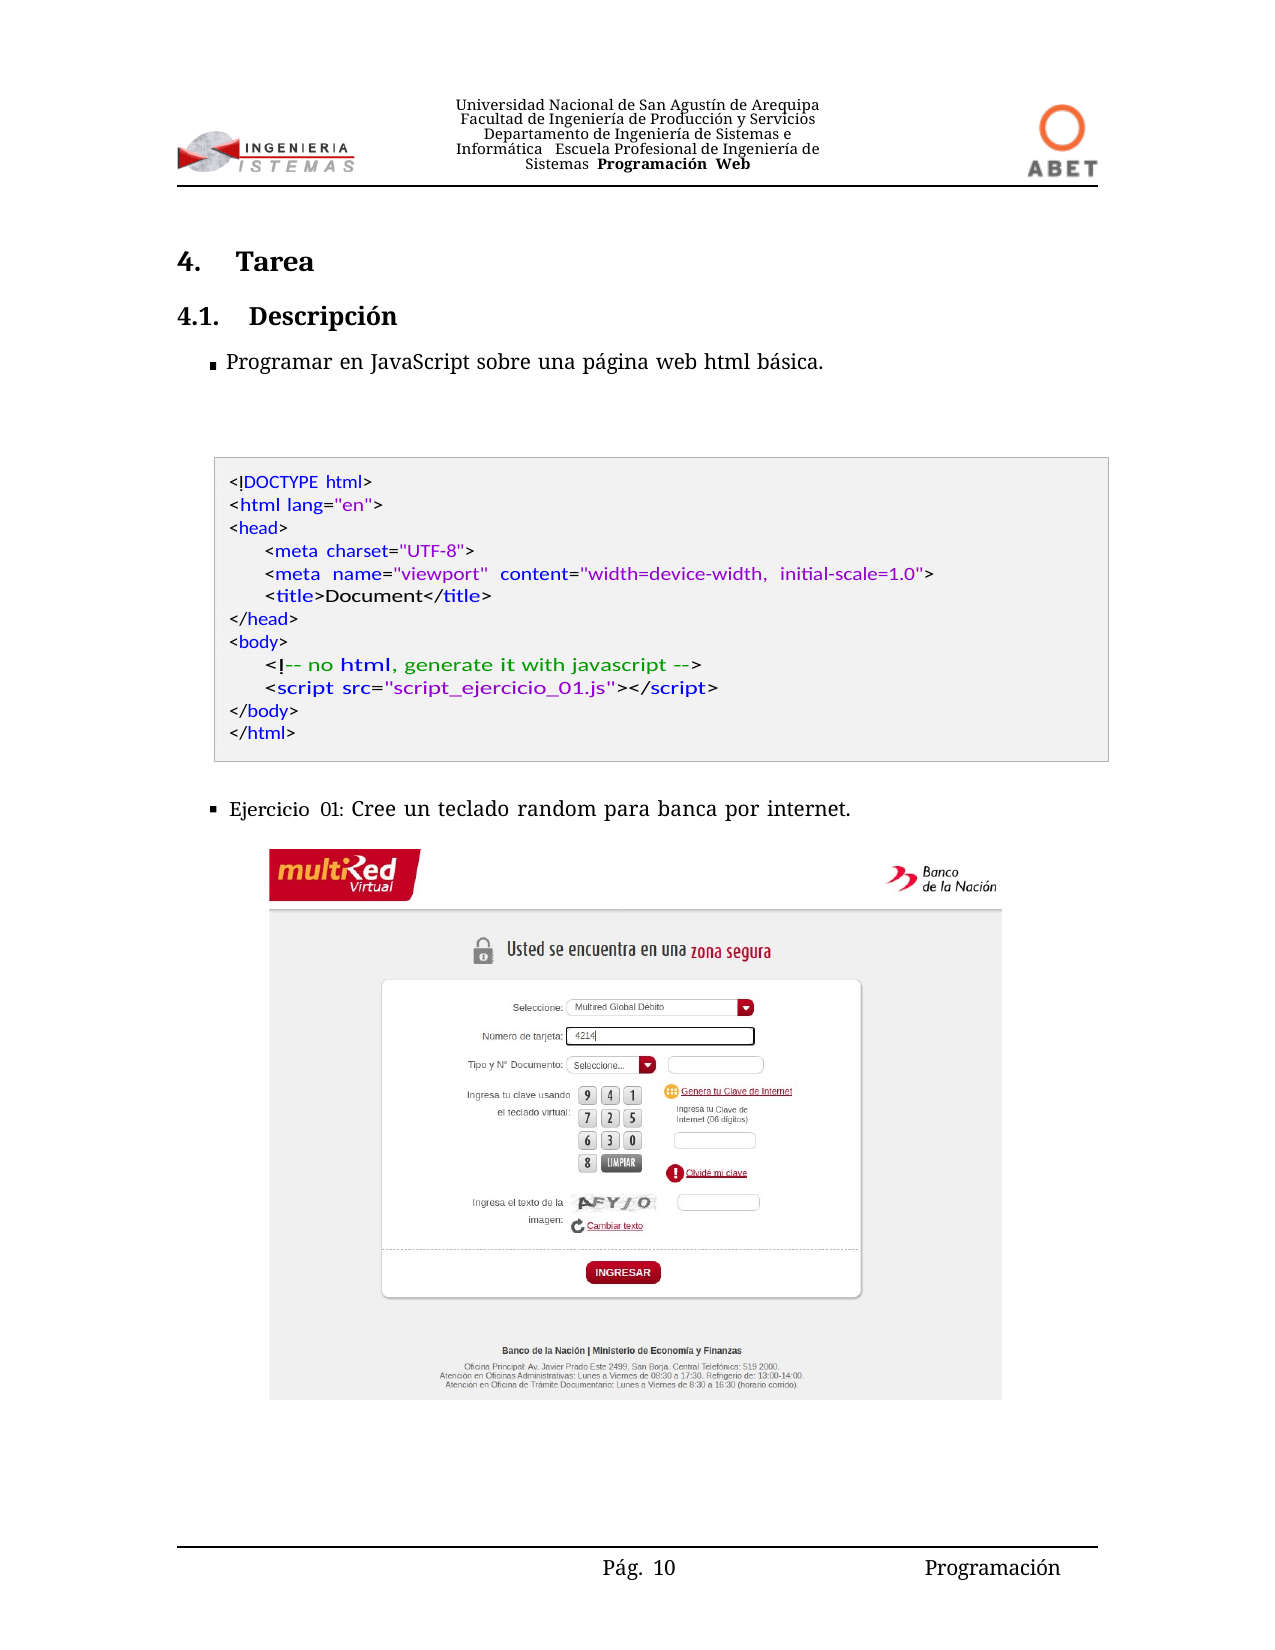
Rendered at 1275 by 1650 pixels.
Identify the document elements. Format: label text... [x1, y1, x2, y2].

text <script src="script_ejercicio_01.js"></script> [264, 676, 1108, 699]
text Ejercicio 01: Cree un teclado random para banca por internet. [229, 794, 1269, 823]
text </head> [229, 607, 1108, 630]
text <head> [229, 516, 1108, 539]
text </html> [229, 722, 1108, 744]
picture [210, 362, 217, 370]
text <html lang="en"> [229, 493, 1108, 516]
text <meta name="viewport" content="width=device-width, initial-scale=1.0"> [264, 562, 1108, 585]
subtitle Descripción [177, 299, 1269, 333]
text Programar en JavaScript sobre una página web html básica. [210, 347, 1269, 375]
text <Ị-- no html, generate it with javascript --> [264, 653, 1108, 676]
text <meta charset="UTF-8"> [264, 539, 1108, 562]
text <body> [229, 630, 1108, 653]
text </body> [229, 699, 1108, 722]
picture [177, 131, 355, 172]
picture [269, 849, 1002, 1400]
subtitle Tarea [177, 245, 1269, 279]
picture [1027, 104, 1098, 185]
text <ỊDOCTYPE html> [229, 471, 1108, 493]
text <title>Document</title> [264, 585, 1108, 607]
